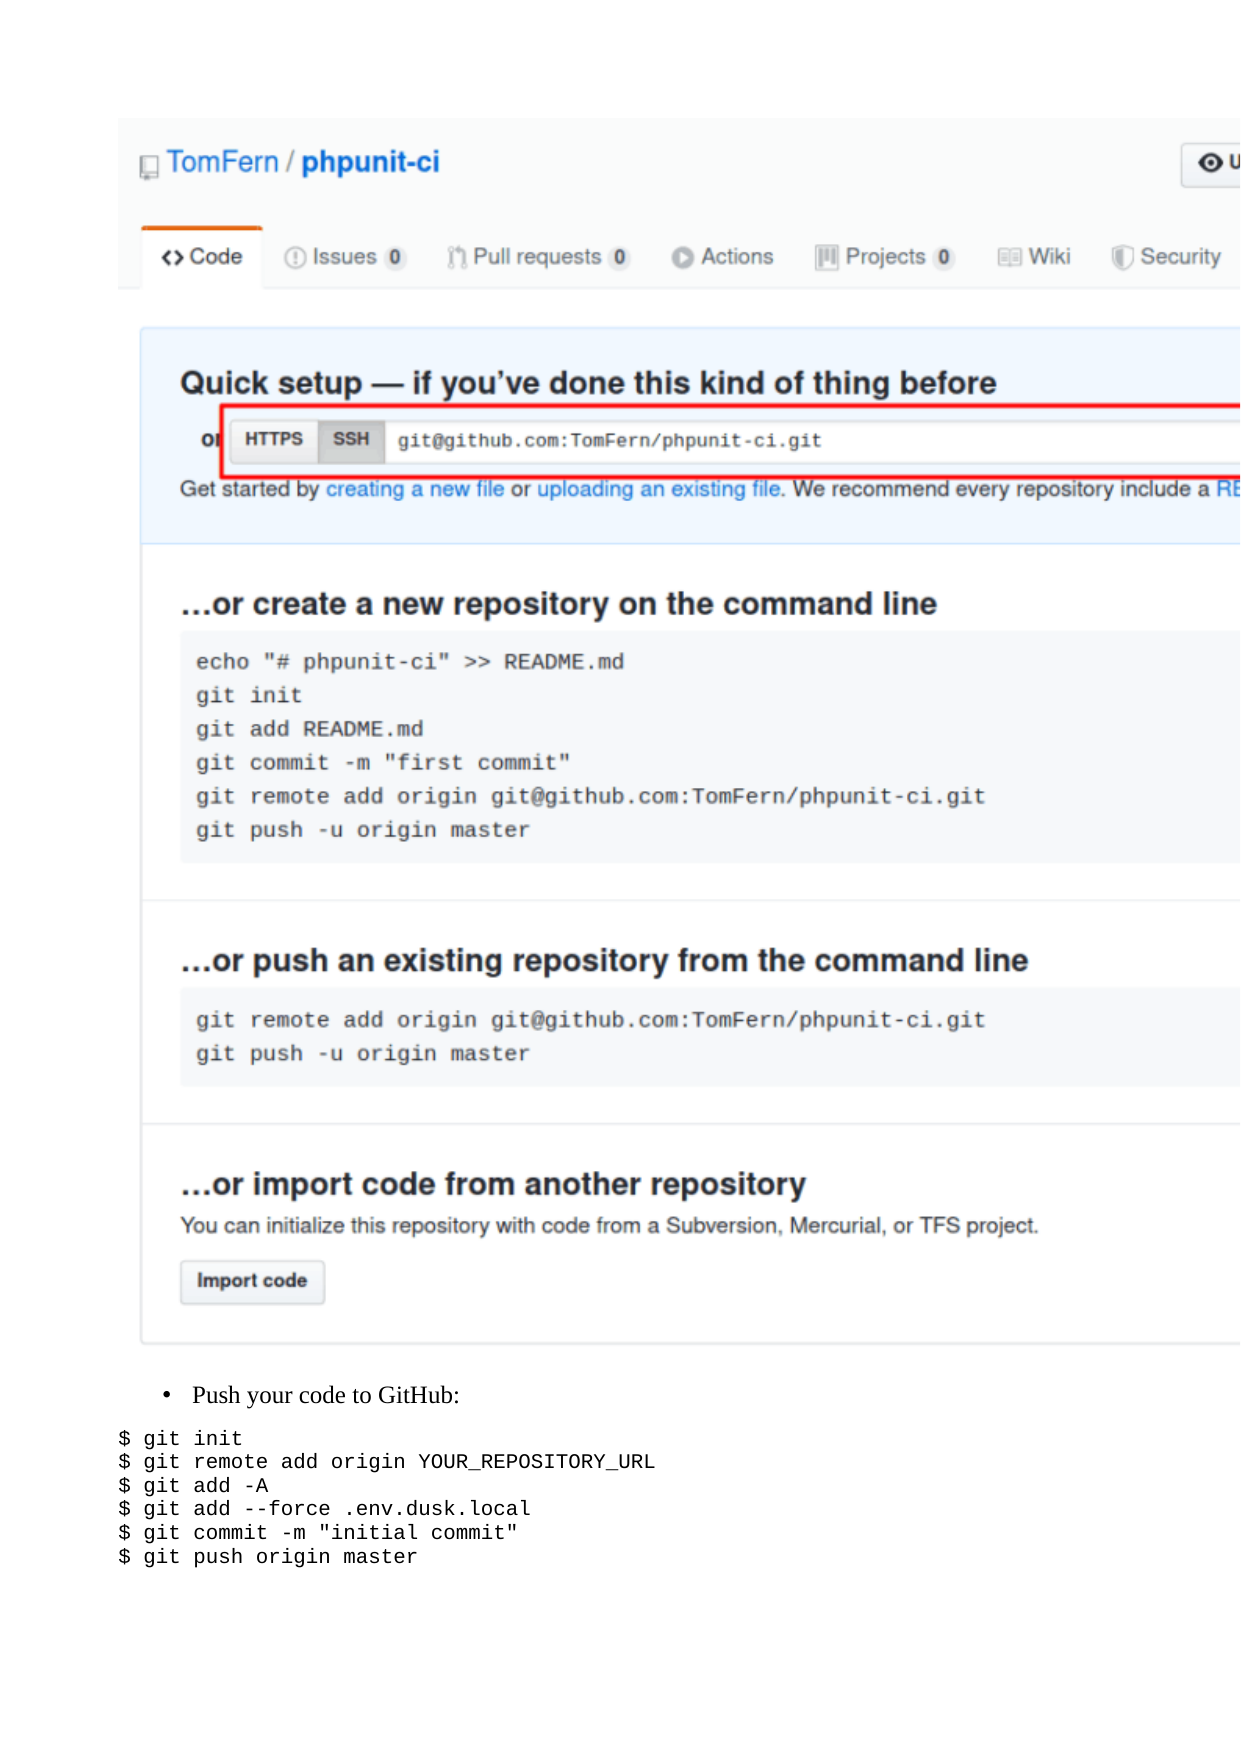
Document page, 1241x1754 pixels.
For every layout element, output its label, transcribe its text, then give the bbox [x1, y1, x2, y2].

text $ git push origin master [118, 1546, 1122, 1569]
text $ git add --force .env.dusk.local [118, 1498, 1122, 1522]
text $ git remote add origin YOUR_REPOSITORY_URL [118, 1451, 1122, 1475]
text $ git add -A [118, 1475, 1122, 1498]
text $ git commit -m "initial commit" [118, 1522, 1122, 1546]
text $ git init [118, 1427, 1122, 1451]
list Push your code to GitHub: [162, 1380, 1122, 1409]
picture [118, 118, 1241, 1356]
